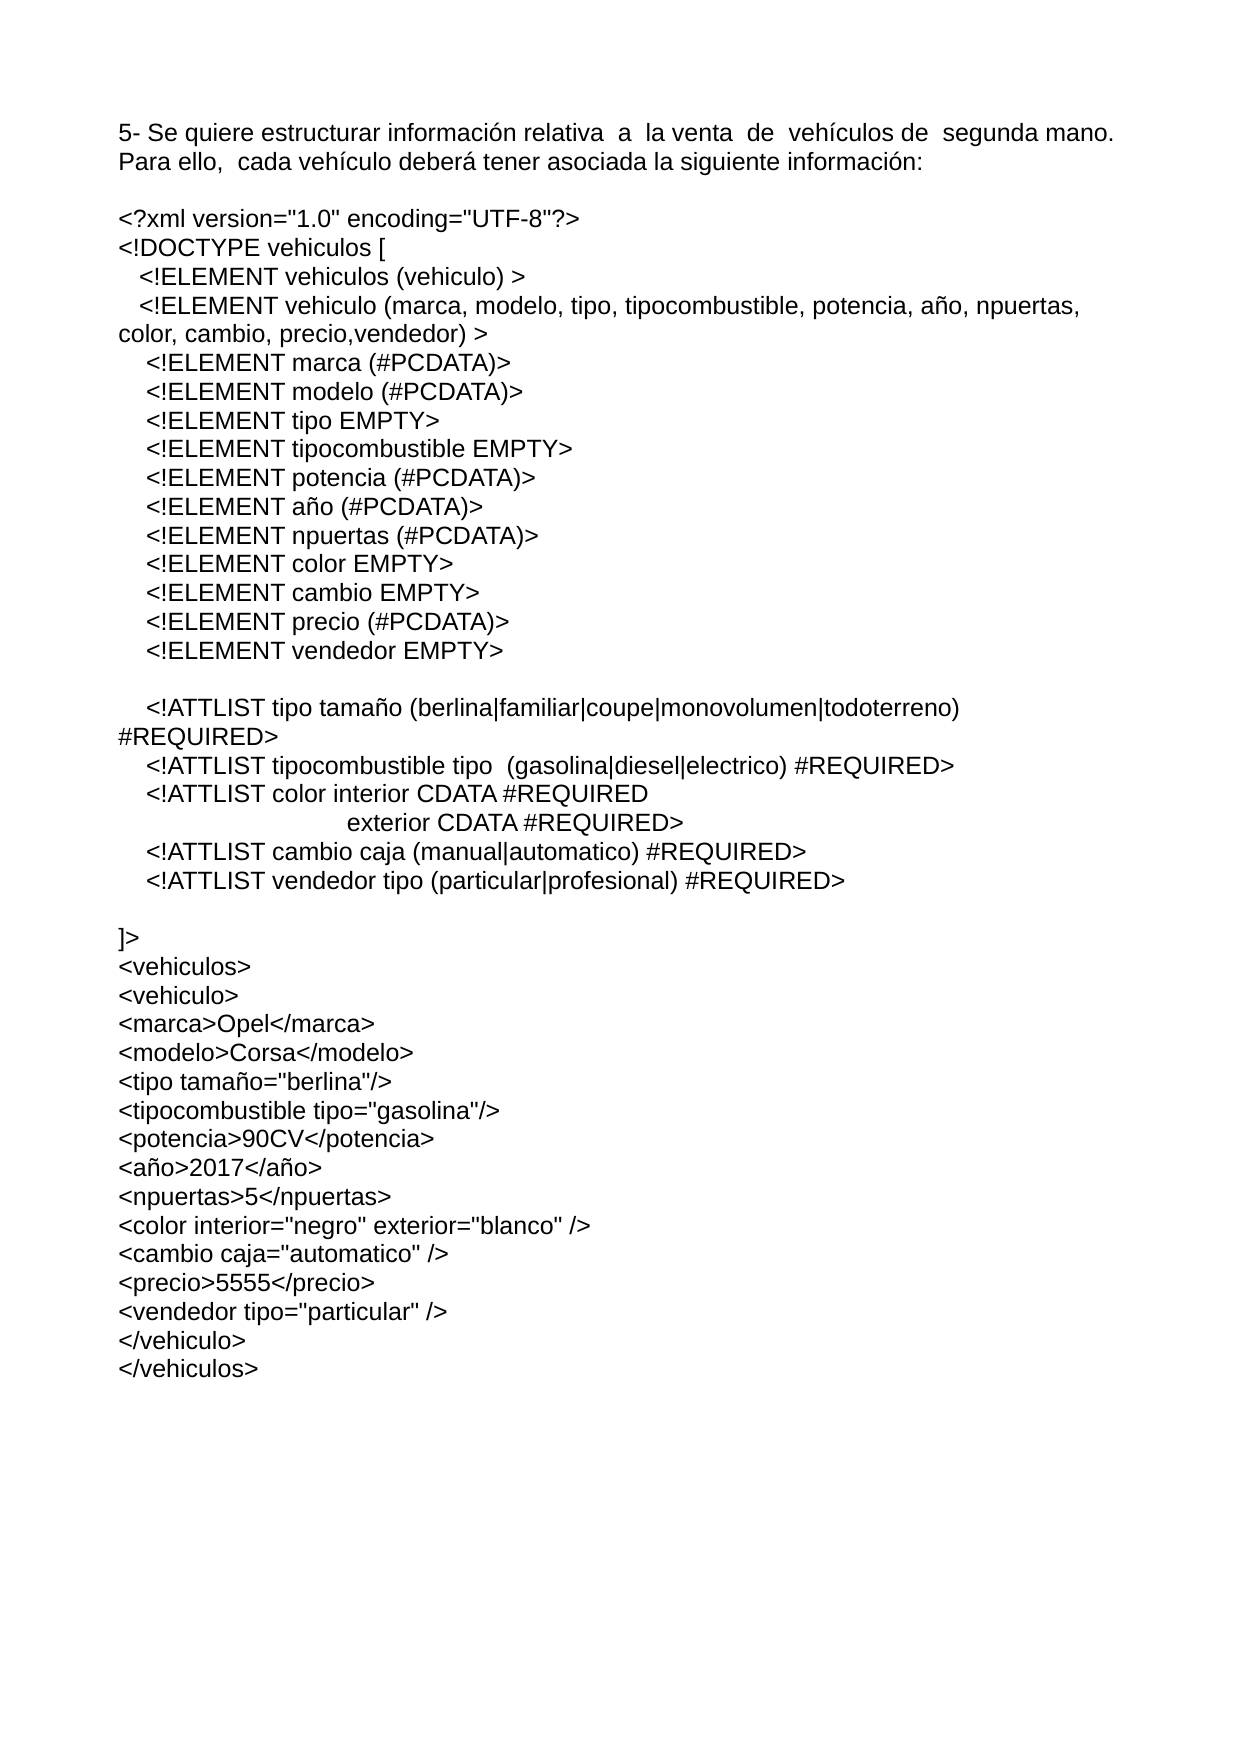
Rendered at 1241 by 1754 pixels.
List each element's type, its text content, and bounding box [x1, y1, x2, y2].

text <!ATTLIST tipo tamaño (berlina|familiar|coupe|monovolumen|todoterreno) #REQUIRED> [118, 693, 1122, 751]
text <!ATTLIST color interior CDATA #REQUIRED [118, 779, 1122, 808]
text <potencia>90CV</potencia> [118, 1124, 1122, 1153]
text <!ELEMENT cambio EMPTY> [118, 578, 1122, 607]
text <!ELEMENT vehiculos (vehiculo) > [118, 262, 1122, 291]
text <tipocombustible tipo="gasolina"/> [118, 1096, 1122, 1124]
text </vehiculo> [118, 1326, 1122, 1354]
text exterior CDATA #REQUIRED> [118, 808, 1122, 837]
text <npuertas>5</npuertas> [118, 1182, 1122, 1211]
text <!ATTLIST cambio caja (manual|automatico) #REQUIRED> [118, 837, 1122, 866]
text <vehiculos> [118, 952, 1122, 981]
text <!ELEMENT vehiculo (marca, modelo, tipo, tipocombustible, potencia, año, npuertas, color, cambio, precio,vendedor) > [118, 291, 1122, 348]
text <!ELEMENT vendedor EMPTY> [118, 636, 1122, 664]
text <!ELEMENT potencia (#PCDATA)> [118, 463, 1122, 492]
text ]> [118, 923, 1122, 952]
text <!ATTLIST tipocombustible tipo (gasolina|diesel|electrico) #REQUIRED> [118, 751, 1122, 779]
text <!ELEMENT color EMPTY> [118, 549, 1122, 578]
text <precio>5555</precio> [118, 1268, 1122, 1297]
text <!ELEMENT precio (#PCDATA)> [118, 607, 1122, 636]
text <!ELEMENT año (#PCDATA)> [118, 492, 1122, 521]
text <!ELEMENT modelo (#PCDATA)> [118, 377, 1122, 406]
text <!ELEMENT marca (#PCDATA)> [118, 348, 1122, 377]
text </vehiculos> [118, 1354, 1122, 1383]
text <año>2017</año> [118, 1153, 1122, 1182]
text <cambio caja="automatico" /> [118, 1239, 1122, 1268]
text <vendedor tipo="particular" /> [118, 1297, 1122, 1326]
text <!ELEMENT tipocombustible EMPTY> [118, 434, 1122, 463]
text <!ELEMENT npuertas (#PCDATA)> [118, 521, 1122, 549]
text <color interior="negro" exterior="blanco" /> [118, 1211, 1122, 1239]
text <!ELEMENT tipo EMPTY> [118, 406, 1122, 434]
text <marca>Opel</marca> [118, 1009, 1122, 1038]
text <modelo>Corsa</modelo> [118, 1038, 1122, 1067]
text <?xml version="1.0" encoding="UTF-8"?> [118, 204, 1122, 233]
text <tipo tamaño="berlina"/> [118, 1067, 1122, 1096]
text 5- Se quiere estructurar información relativa a la venta de vehículos de segunda mano. Para ello, cada vehículo deberá tener asociada la siguiente información: [118, 118, 1122, 176]
text <vehiculo> [118, 981, 1122, 1009]
text <!DOCTYPE vehiculos [ [118, 233, 1122, 262]
text <!ATTLIST vendedor tipo (particular|profesional) #REQUIRED> [118, 866, 1122, 894]
